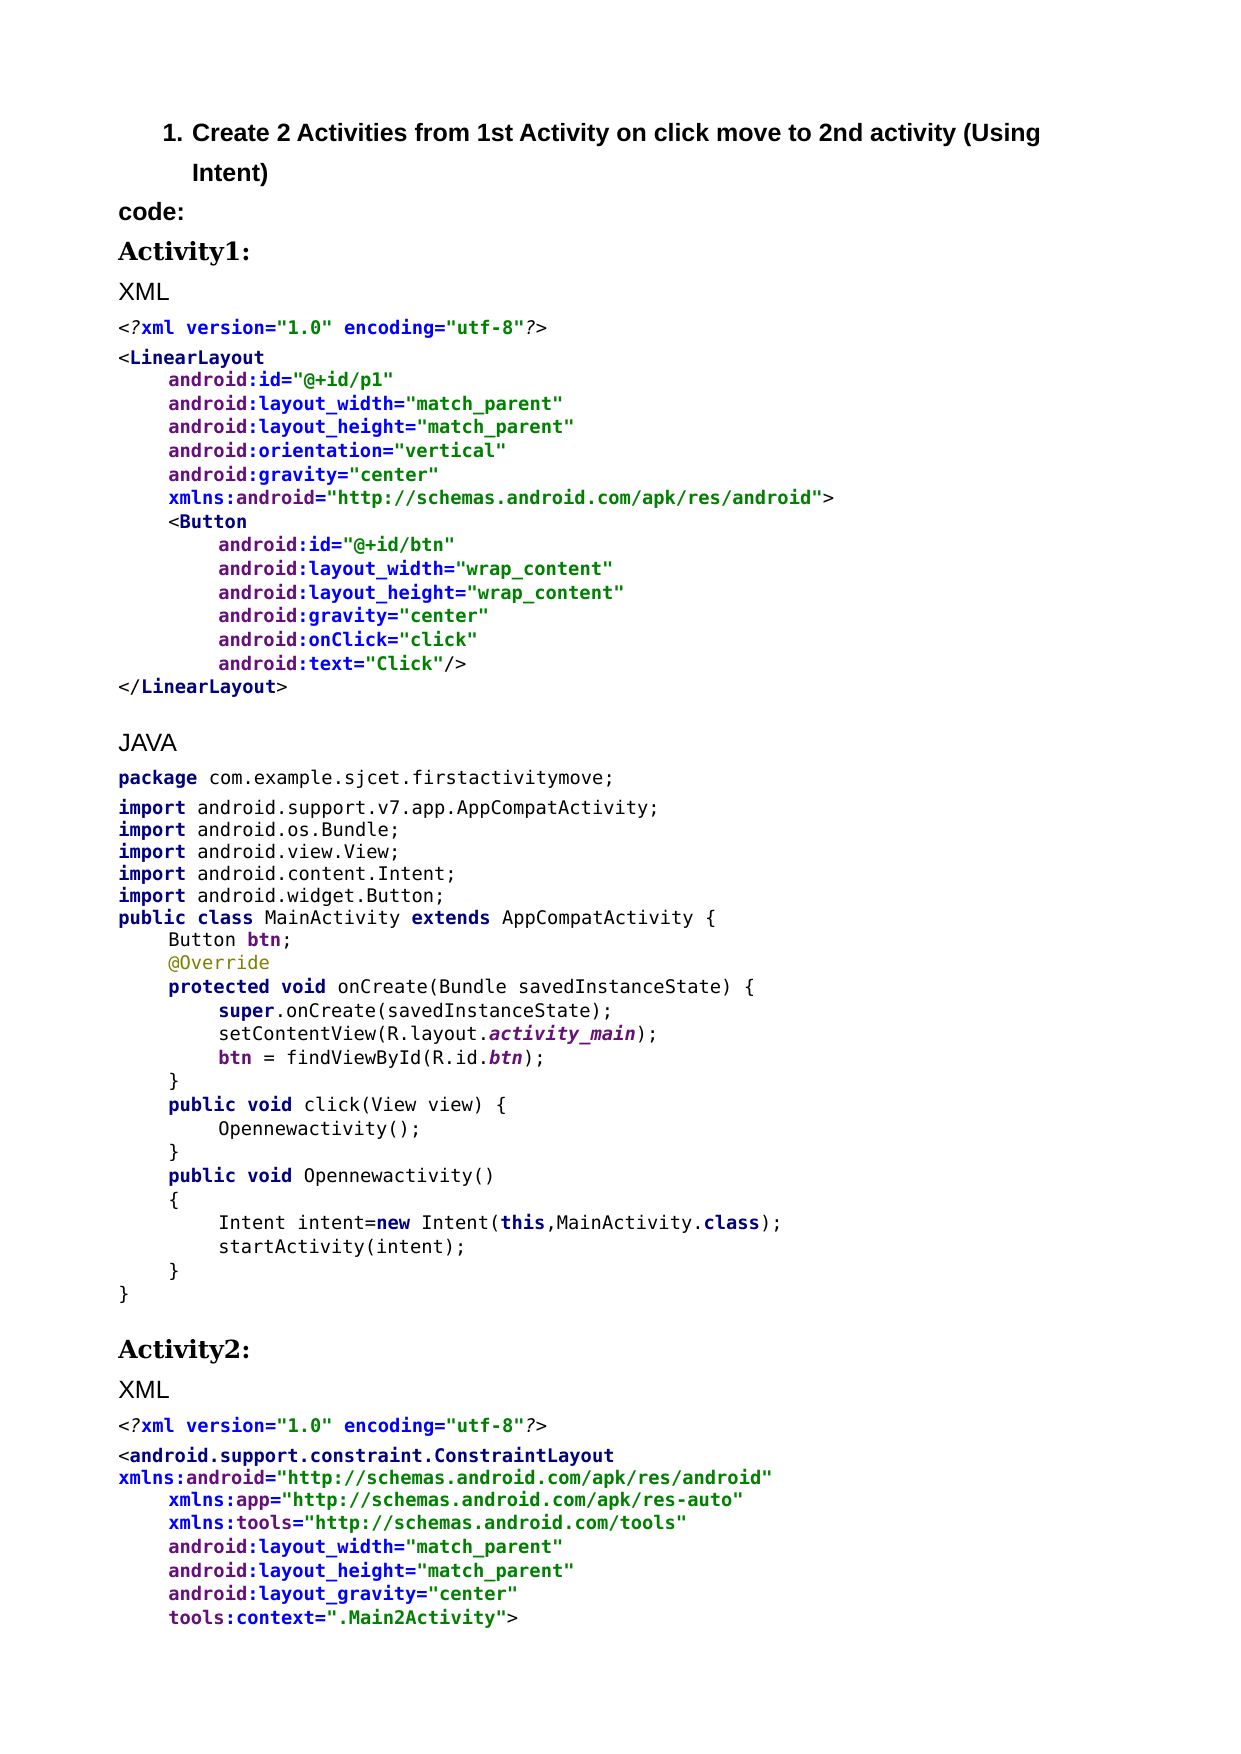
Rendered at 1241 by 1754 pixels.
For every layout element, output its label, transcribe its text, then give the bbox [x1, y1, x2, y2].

text <?xml version="1.0" encoding="utf-8"?> [118, 1415, 1122, 1437]
text } [118, 1071, 1122, 1094]
text Activity1: [118, 237, 1122, 266]
text import android.os.Bundle; [118, 819, 1122, 841]
text package com.example.sjcet.firstactivitymove; [118, 767, 1122, 789]
text android:onClick="click" [118, 629, 1122, 653]
text public void click(View view) { [118, 1094, 1122, 1118]
text android:layout_width="wrap_content" [118, 558, 1122, 582]
text code: [118, 197, 1122, 226]
text import android.support.v7.app.AppCompatActivity; [118, 797, 1122, 819]
text XML [118, 277, 1122, 306]
text } [118, 1283, 1122, 1305]
text import android.content.Intent; [118, 863, 1122, 885]
text public class MainActivity extends AppCompatActivity { [118, 907, 1122, 929]
text XML [118, 1375, 1122, 1404]
text } [118, 1141, 1122, 1165]
text Opennewactivity(); [118, 1118, 1122, 1141]
text android:layout_height="match_parent" [118, 1559, 1122, 1583]
text android:id="@+id/p1" [118, 369, 1122, 393]
text <LinearLayout [118, 347, 1122, 369]
text <android.support.constraint.ConstraintLayout xmlns:android="http://schemas.android.com/apk/res/android" [118, 1445, 1122, 1489]
text Activity2: [118, 1335, 1122, 1364]
text } [118, 1260, 1122, 1283]
text android:layout_width="match_parent" [118, 1536, 1122, 1559]
text Intent intent=new Intent(this,MainActivity.class); [118, 1212, 1122, 1236]
text android:layout_height="wrap_content" [118, 582, 1122, 605]
text android:layout_height="match_parent" [118, 416, 1122, 440]
text JAVA [118, 728, 1122, 756]
text android:gravity="center" [118, 605, 1122, 629]
text android:layout_gravity="center" [118, 1583, 1122, 1607]
text startActivity(intent); [118, 1236, 1122, 1260]
text xmlns:android="http://schemas.android.com/apk/res/android"> [118, 487, 1122, 511]
text <Button [118, 511, 1122, 534]
text android:gravity="center" [118, 463, 1122, 487]
text <?xml version="1.0" encoding="utf-8"?> [118, 317, 1122, 339]
text import android.view.View; [118, 841, 1122, 863]
text { [118, 1189, 1122, 1212]
text super.onCreate(savedInstanceState); [118, 999, 1122, 1023]
list Create 2 Activities from 1st Activity on click move to 2nd activity (Using Intent) [162, 118, 1122, 186]
text @Override [118, 952, 1122, 976]
text android:layout_width="match_parent" [118, 393, 1122, 416]
text protected void onCreate(Bundle savedInstanceState) { [118, 976, 1122, 999]
text xmlns:tools="http://schemas.android.com/tools" [118, 1512, 1122, 1536]
text setContentView(R.layout.activity_main); [118, 1023, 1122, 1047]
text import android.widget.Button; [118, 885, 1122, 907]
text Button btn; [118, 929, 1122, 952]
text android:id="@+id/btn" [118, 534, 1122, 558]
text xmlns:app="http://schemas.android.com/apk/res-auto" [118, 1489, 1122, 1512]
text </LinearLayout> [118, 676, 1122, 698]
text tools:context=".Main2Activity"> [118, 1607, 1122, 1631]
text android:text="Click"/> [118, 653, 1122, 676]
text btn = findViewById(R.id.btn); [118, 1047, 1122, 1071]
text public void Opennewactivity() [118, 1165, 1122, 1189]
text android:orientation="vertical" [118, 440, 1122, 463]
